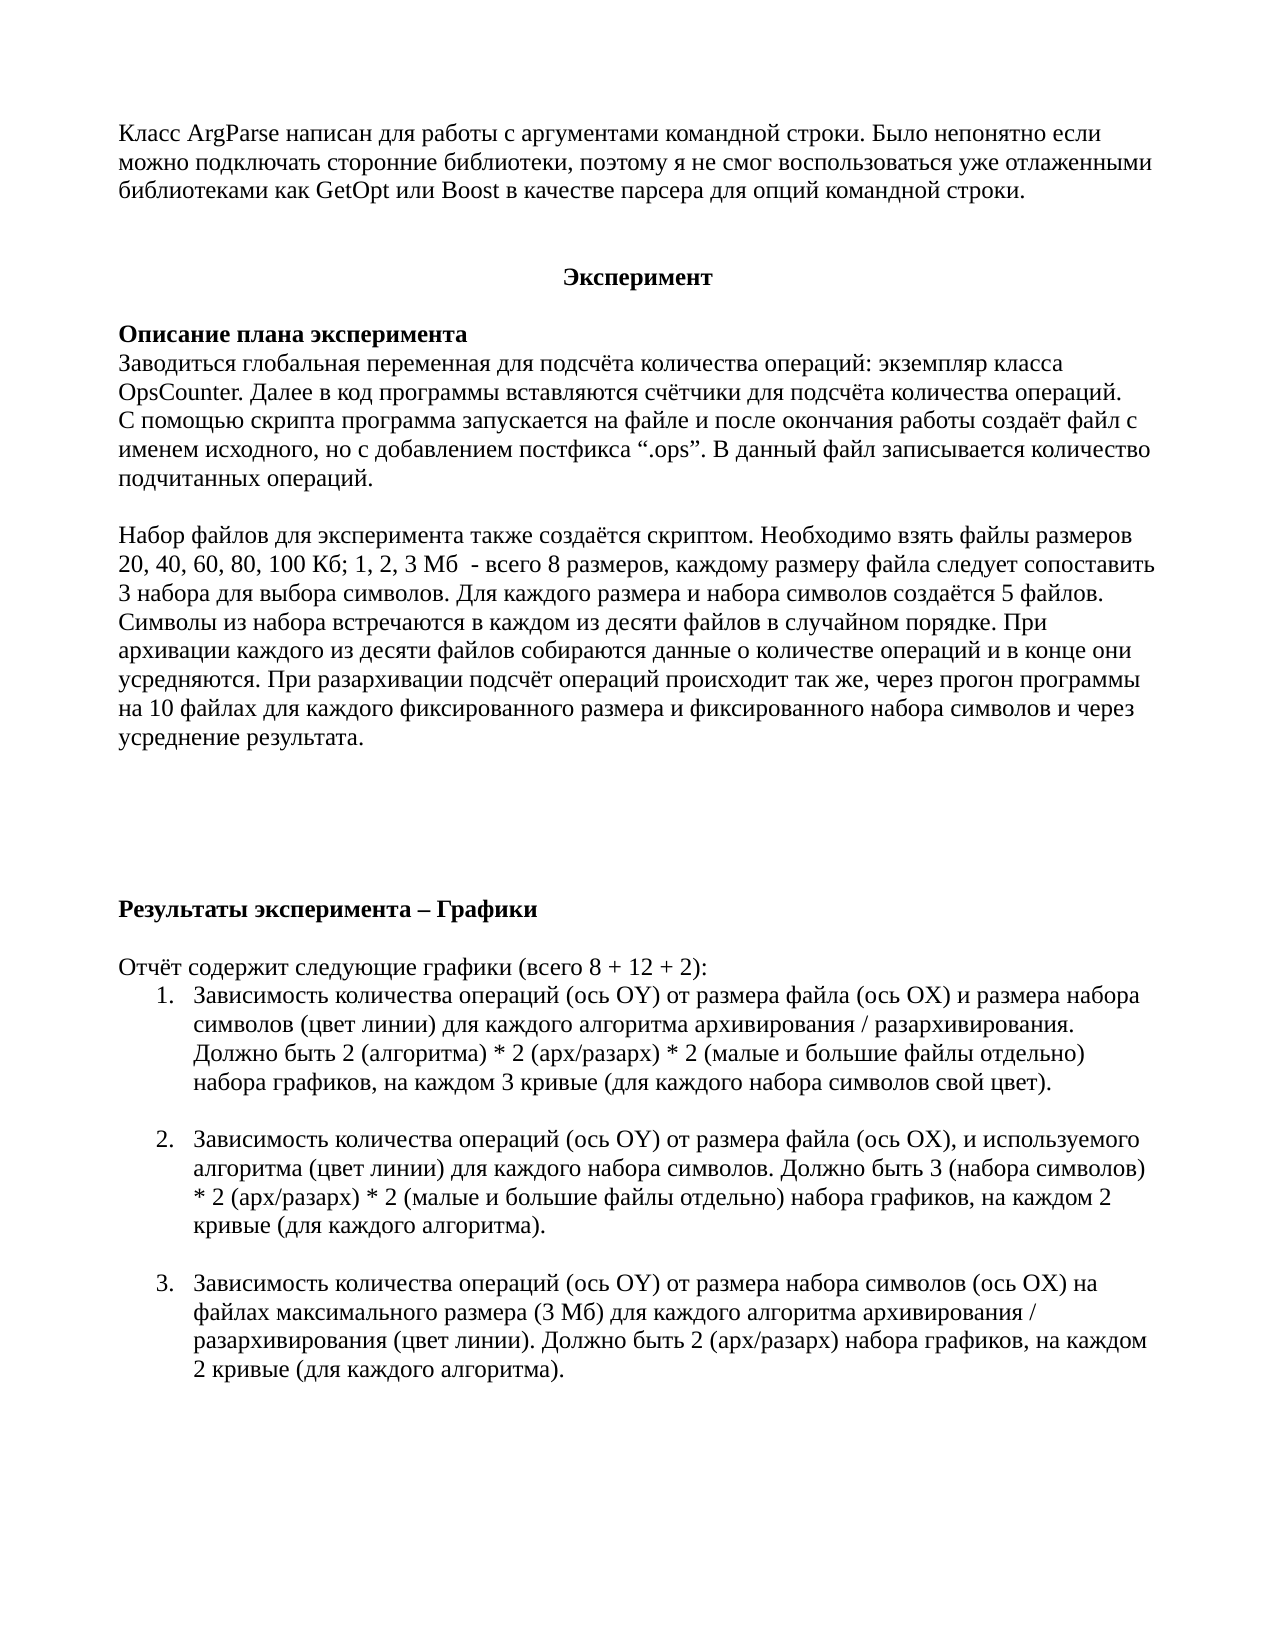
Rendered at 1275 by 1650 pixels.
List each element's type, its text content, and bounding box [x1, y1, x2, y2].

text Описание плана эксперимента [118, 319, 1157, 348]
list Зависимость количества операций (ось OY) от размера файла (ось OX), и используемого алгоритма (цвет линии) для каждого набора символов. Должно быть 3 (набора символов) * 2 (арх/разарх) * 2 (малые и большие файлы отдельно) набора графиков, на каждом 2 кривые (для каждого алгоритма). [156, 1124, 1157, 1239]
list Зависимость количества операций (ось OY) от размера файла (ось OX) и размера набора символов (цвет линии) для каждого алгоритма архивирования / разархивирования. Должно быть 2 (алгоритма) * 2 (арх/разарх) * 2 (малые и большие файлы отдельно) набора графиков, на каждом 3 кривые (для каждого набора символов свой цвет). [156, 981, 1157, 1096]
text Результаты эксперимента – Графики [118, 894, 1157, 923]
list Зависимость количества операций (ось OY) от размера набора символов (ось OX) на файлах максимального размера (3 Мб) для каждого алгоритма архивирования / разархивирования (цвет линии). Должно быть 2 (арх/разарх) набора графиков, на каждом 2 кривые (для каждого алгоритма). [156, 1268, 1157, 1383]
text Эксперимент [118, 262, 1157, 291]
text Набор файлов для эксперимента также создаётся скриптом. Необходимо взять файлы размеров 20, 40, 60, 80, 100 Кб; 1, 2, 3 Мб - всего 8 размеров, каждому размеру файла следует сопоставить 3 набора для выбора символов. Для каждого размера и набора символов создаётся 5 файлов. Символы из набора встречаются в каждом из десяти файлов в случайном порядке. При архивации каждого из десяти файлов собираются данные о количестве операций и в конце они усредняются. При разархивации подсчёт операций происходит так же, через прогон программы на 10 файлах для каждого фиксированного размера и фиксированного набора символов и через усреднение результата. [118, 521, 1157, 751]
text С помощью скрипта программа запускается на файле и после окончания работы создаёт файл с именем исходного, но с добавлением постфикса “.ops”. В данный файл записывается количество подчитанных операций. [118, 406, 1157, 492]
text Отчёт содержит следующие графики (всего 8 + 12 + 2): [118, 952, 1157, 981]
text Класс ArgParse написан для работы с аргументами командной строки. Было непонятно если можно подключать сторонние библиотеки, поэтому я не смог воспользоваться уже отлаженными библиотеками как GetOpt или Boost в качестве парсера для опций командной строки. [118, 118, 1157, 204]
text Заводиться глобальная переменная для подсчёта количества операций: экземпляр класса OpsCounter. Далее в код программы вставляются счётчики для подсчёта количества операций. [118, 348, 1157, 406]
